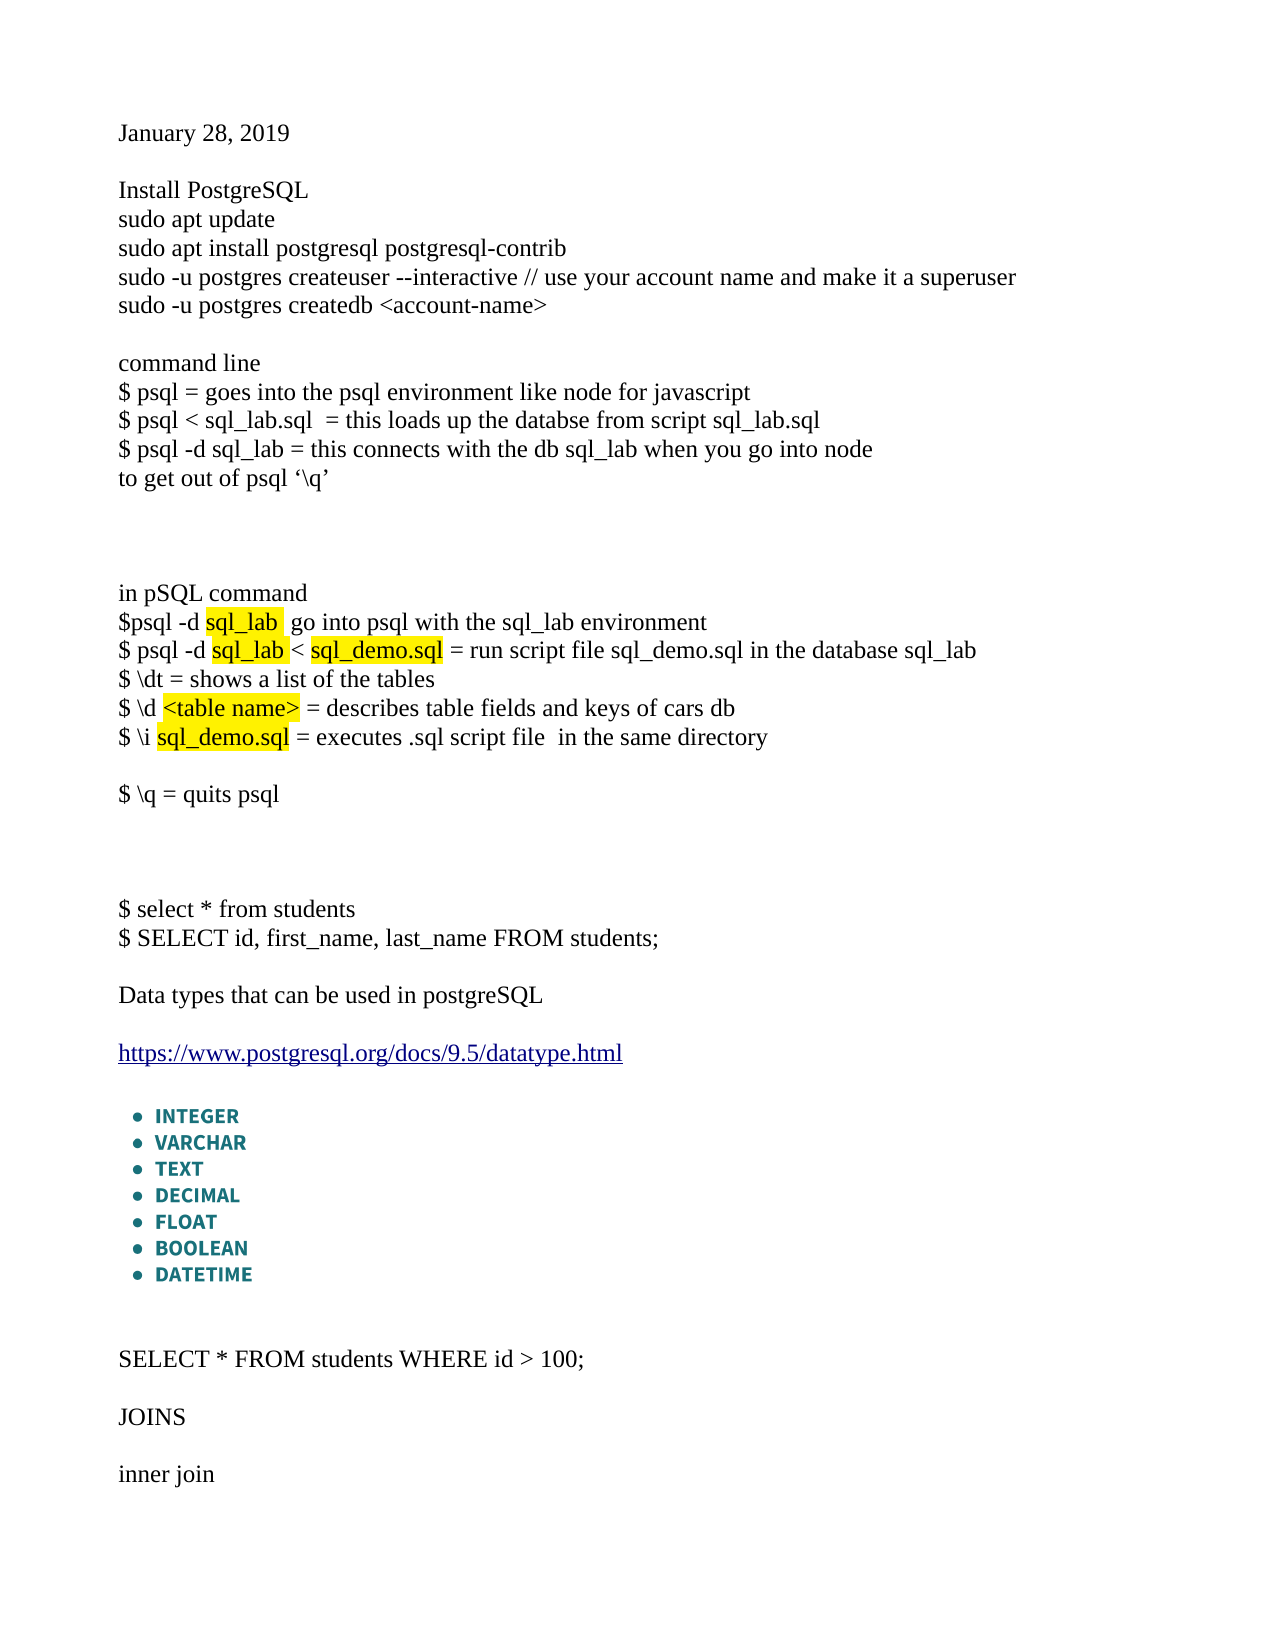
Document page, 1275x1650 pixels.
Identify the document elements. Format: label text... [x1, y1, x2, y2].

text $ psql = goes into the psql environment like node for javascript [118, 377, 1157, 406]
text inner join [118, 1459, 1157, 1488]
text $ select * from students [118, 894, 1157, 923]
text $psql -d sql_lab go into psql with the sql_lab environment [118, 607, 1157, 636]
text SELECT * FROM students WHERE id > 100; [118, 1344, 1157, 1373]
text $ SELECT id, first_name, last_name FROM students; [118, 923, 1157, 952]
text sudo -u postgres createuser --interactive // use your account name and make it a superuser [118, 262, 1157, 291]
text Install PostgreSQL [118, 176, 1157, 204]
text $ \q = quits psql [118, 779, 1157, 808]
text sudo -u postgres createdb <account-name> [118, 291, 1157, 319]
text command line [118, 348, 1157, 377]
text https://www.postgresql.org/docs/9.5/datatype.html [118, 1038, 1157, 1067]
text to get out of psql ‘\q’ [118, 463, 1157, 492]
text $ \dt = shows a list of the tables [118, 664, 1157, 693]
text $ psql < sql_lab.sql = this loads up the databse from script sql_lab.sql [118, 406, 1157, 434]
text $ \d <table name> = describes table fields and keys of cars db [118, 693, 1157, 722]
text sudo apt install postgresql postgresql-contrib [118, 233, 1157, 262]
text January 28, 2019 [118, 118, 1157, 147]
picture [118, 1103, 284, 1287]
text sudo apt update [118, 204, 1157, 233]
text $ psql -d sql_lab < sql_demo.sql = run script file sql_demo.sql in the database sql_lab [118, 636, 1157, 664]
text Data types that can be used in postgreSQL [118, 981, 1157, 1009]
text $ psql -d sql_lab = this connects with the db sql_lab when you go into node [118, 434, 1157, 463]
text $ \i sql_demo.sql = executes .sql script file in the same directory [118, 722, 1157, 751]
text in pSQL command [118, 578, 1157, 607]
text JOINS [118, 1402, 1157, 1430]
